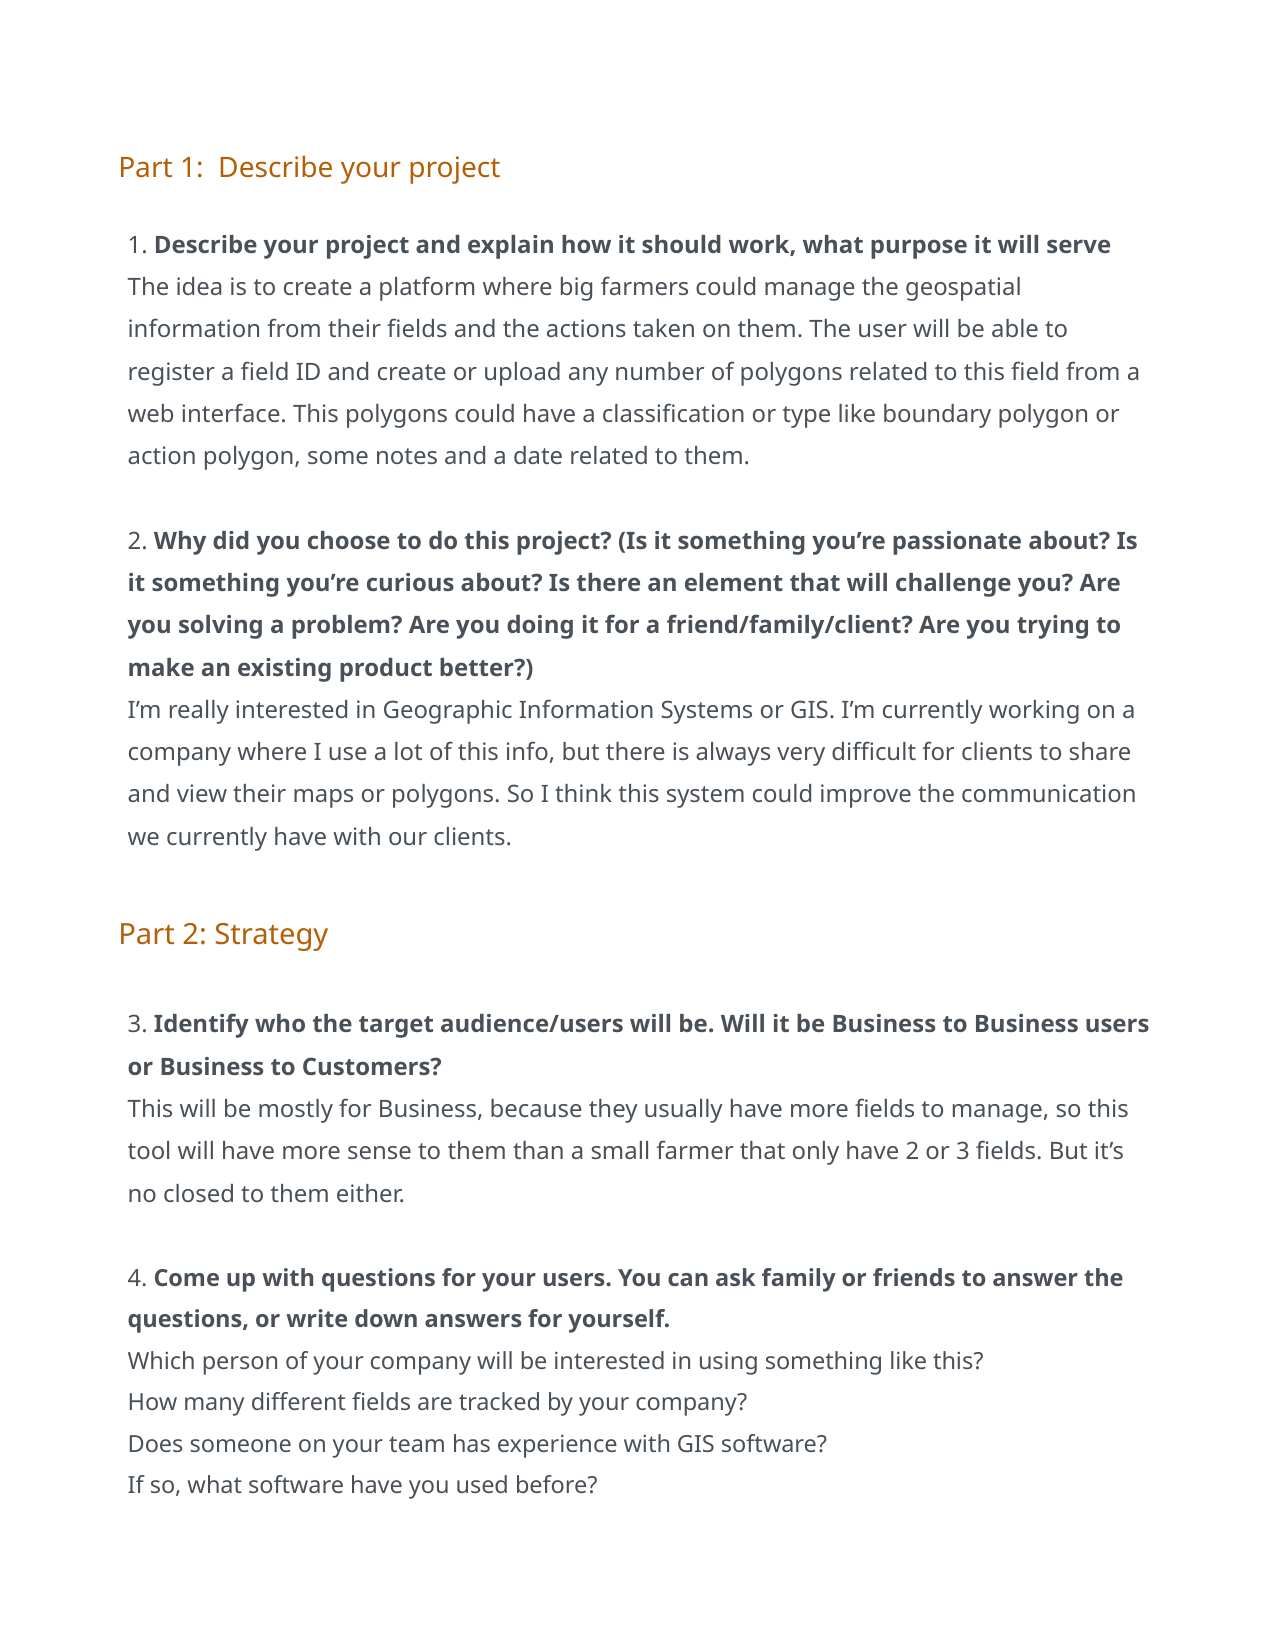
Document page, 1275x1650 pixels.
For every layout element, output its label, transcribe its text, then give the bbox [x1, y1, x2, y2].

list Describe your project and explain how it should work, what purpose it will serve [127, 227, 1157, 260]
list Come up with questions for your users. You can ask family or friends to answer the questions, or write down answers for yourself. [127, 1261, 1157, 1334]
subtitle Part 2: Strategy [118, 913, 1157, 953]
text This will be mostly for Business, because they usually have more fields to manage, so this tool will have more sense to them than a small farmer that only have 2 or 3 fields. But it’s no closed to them either. [127, 1092, 1157, 1209]
text Which person of your company will be interested in using something like this? [127, 1344, 1157, 1376]
text I’m really interested in Geographic Information Systems or GIS. I’m currently working on a company where I use a lot of this info, but there is always very difficult for clients to share and view their maps or polygons. So I think this system could improve the communication we currently have with our clients. [127, 693, 1157, 852]
list Why did you choose to do this project? (Is it something you’re passionate about? Is it something you’re curious about? Is there an element that will challenge you? Are you solving a problem? Are you doing it for a friend/family/client? Are you trying to make an existing product better?) [127, 523, 1157, 683]
text How many different fields are tracked by your company? [127, 1386, 1157, 1418]
text Part 1: Describe your project [118, 147, 1157, 185]
text If so, what software have you used before? [127, 1469, 1157, 1501]
list Identify who the target audience/users will be. Will it be Business to Business users or Business to Customers? [127, 1007, 1157, 1082]
text Does someone on your team has experience with GIS software? [127, 1427, 1157, 1459]
text The idea is to create a platform where big farmers could manage the geospatial information from their fields and the actions taken on them. The user will be able to register a field ID and create or upload any number of polygons related to this field from a web interface. This polygons could have a classification or type like boundary polygon or action polygon, some notes and a date related to them. [127, 270, 1157, 472]
